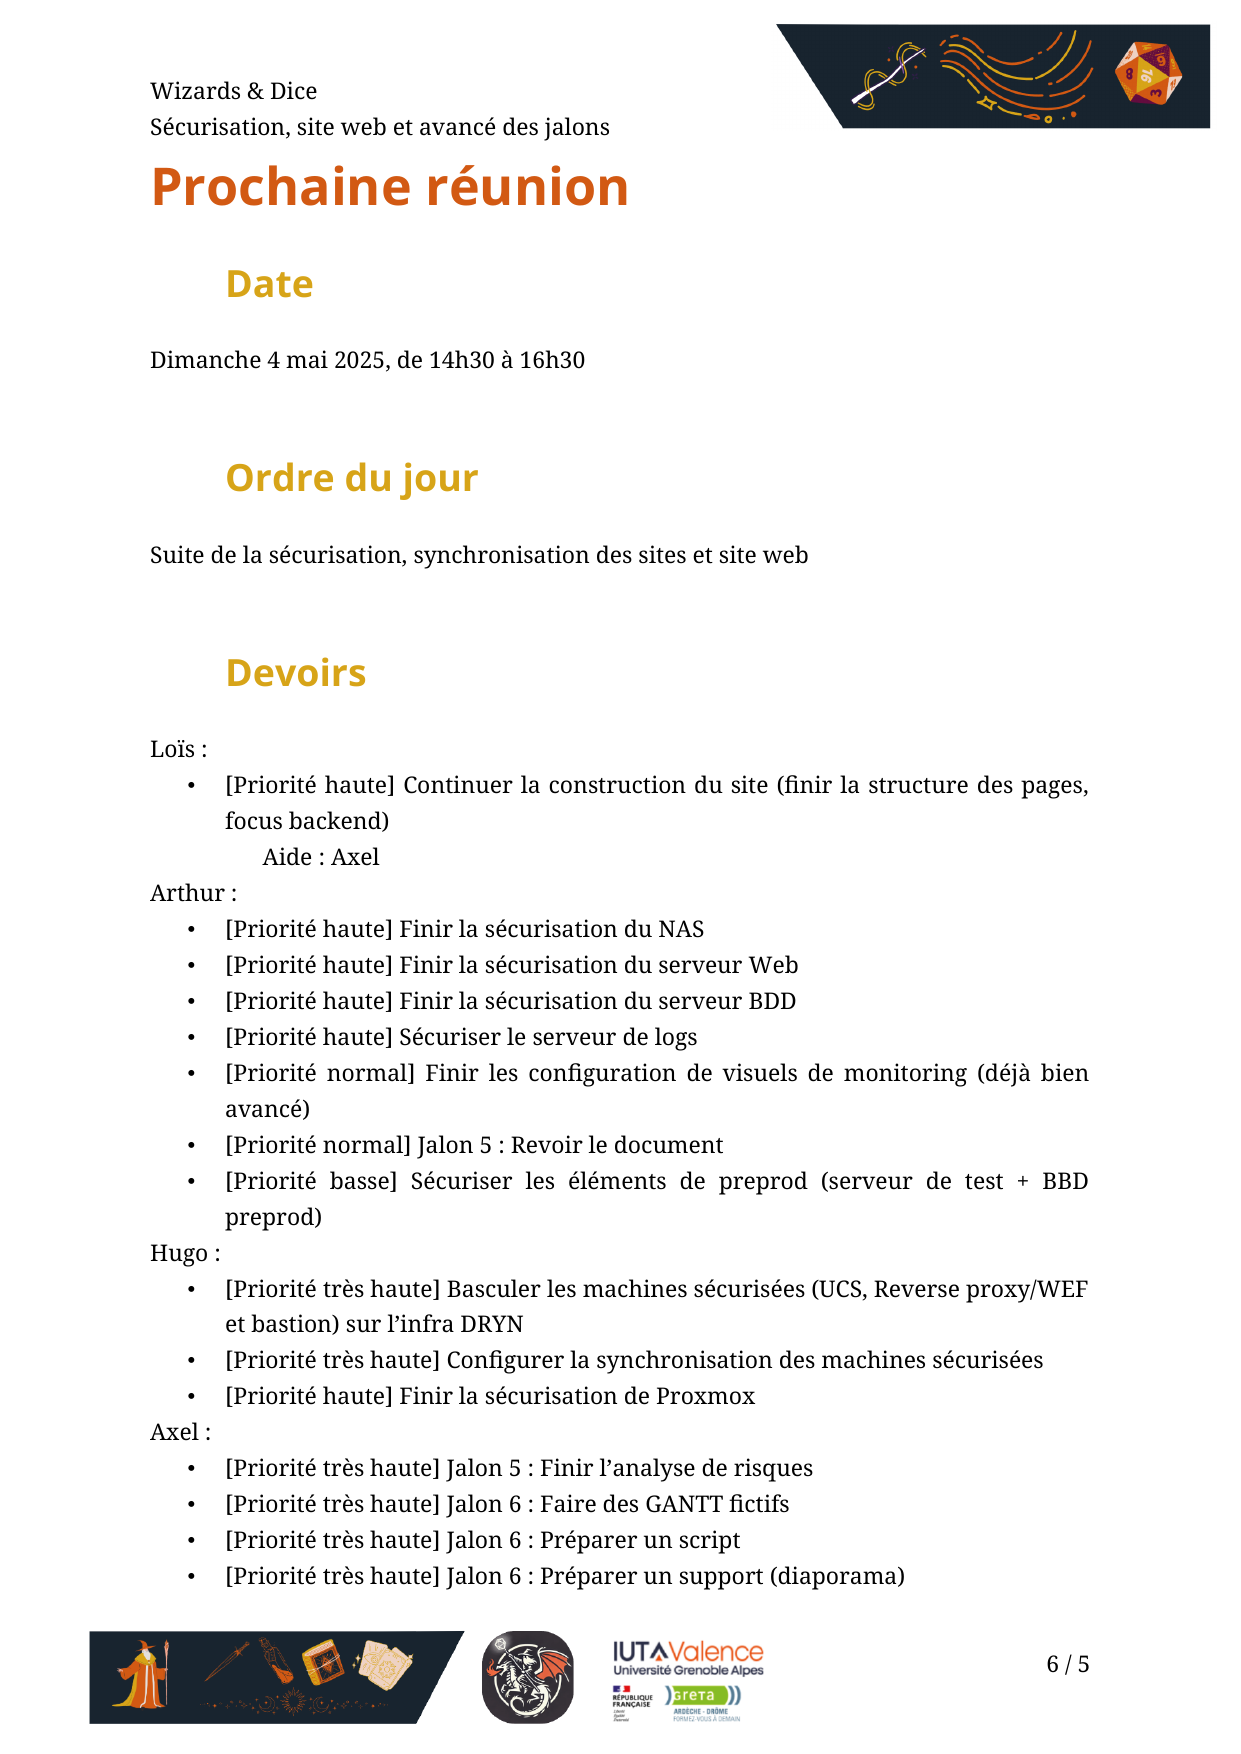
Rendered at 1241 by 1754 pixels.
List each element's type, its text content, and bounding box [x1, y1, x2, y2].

list [Priorité très haute] Jalon 6 : Préparer un support (diaporama) [187, 1560, 1090, 1591]
picture [81, 1620, 788, 1733]
list [Priorité très haute] Jalon 5 : Finir l’analyse de risques [187, 1452, 1090, 1483]
list [Priorité normal] Finir les configuration de visuels de monitoring (déjà bien avancé) [187, 1057, 1090, 1124]
subtitle Devoirs [225, 646, 1090, 697]
text Suite de la sécurisation, synchronisation des sites et site web [150, 539, 1090, 570]
list [Priorité haute] Sécuriser le serveur de logs [187, 1021, 1090, 1052]
text Hugo : [150, 1237, 1090, 1268]
list [Priorité haute] Continuer la construction du site (finir la structure des pages, focus backend) [187, 769, 1090, 837]
text Axel : [150, 1416, 1090, 1447]
list [Priorité très haute] Configurer la synchronisation des machines sécurisées [187, 1344, 1090, 1376]
list [Priorité haute] Finir la sécurisation du serveur Web [187, 949, 1090, 980]
subtitle Ordre du jour [225, 452, 1090, 503]
picture [771, 21, 1218, 131]
list [Priorité haute] Finir la sécurisation de Proxmox [187, 1380, 1090, 1412]
list [Priorité haute] Finir la sécurisation du serveur BDD [187, 985, 1090, 1016]
text Loïs : [150, 733, 1090, 765]
text Arthur : [150, 877, 1090, 908]
subtitle Date [225, 257, 1090, 308]
subtitle Prochaine réunion [150, 150, 1090, 221]
list [Priorité basse] Sécuriser les éléments de preprod (serveur de test + BBD preprod) [187, 1165, 1090, 1232]
list [Priorité très haute] Jalon 6 : Faire des GANTT fictifs [187, 1488, 1090, 1519]
list [Priorité haute] Finir la sécurisation du NAS [187, 913, 1090, 944]
text Dimanche 4 mai 2025, de 14h30 à 16h30 [150, 344, 1090, 375]
list Aide : Axel [225, 841, 1090, 872]
list [Priorité très haute] Jalon 6 : Préparer un script [187, 1524, 1090, 1555]
list [Priorité normal] Jalon 5 : Revoir le document [187, 1129, 1090, 1160]
list [Priorité très haute] Basculer les machines sécurisées (UCS, Reverse proxy/WEF et bastion) sur l’infra DRYN [187, 1272, 1090, 1340]
